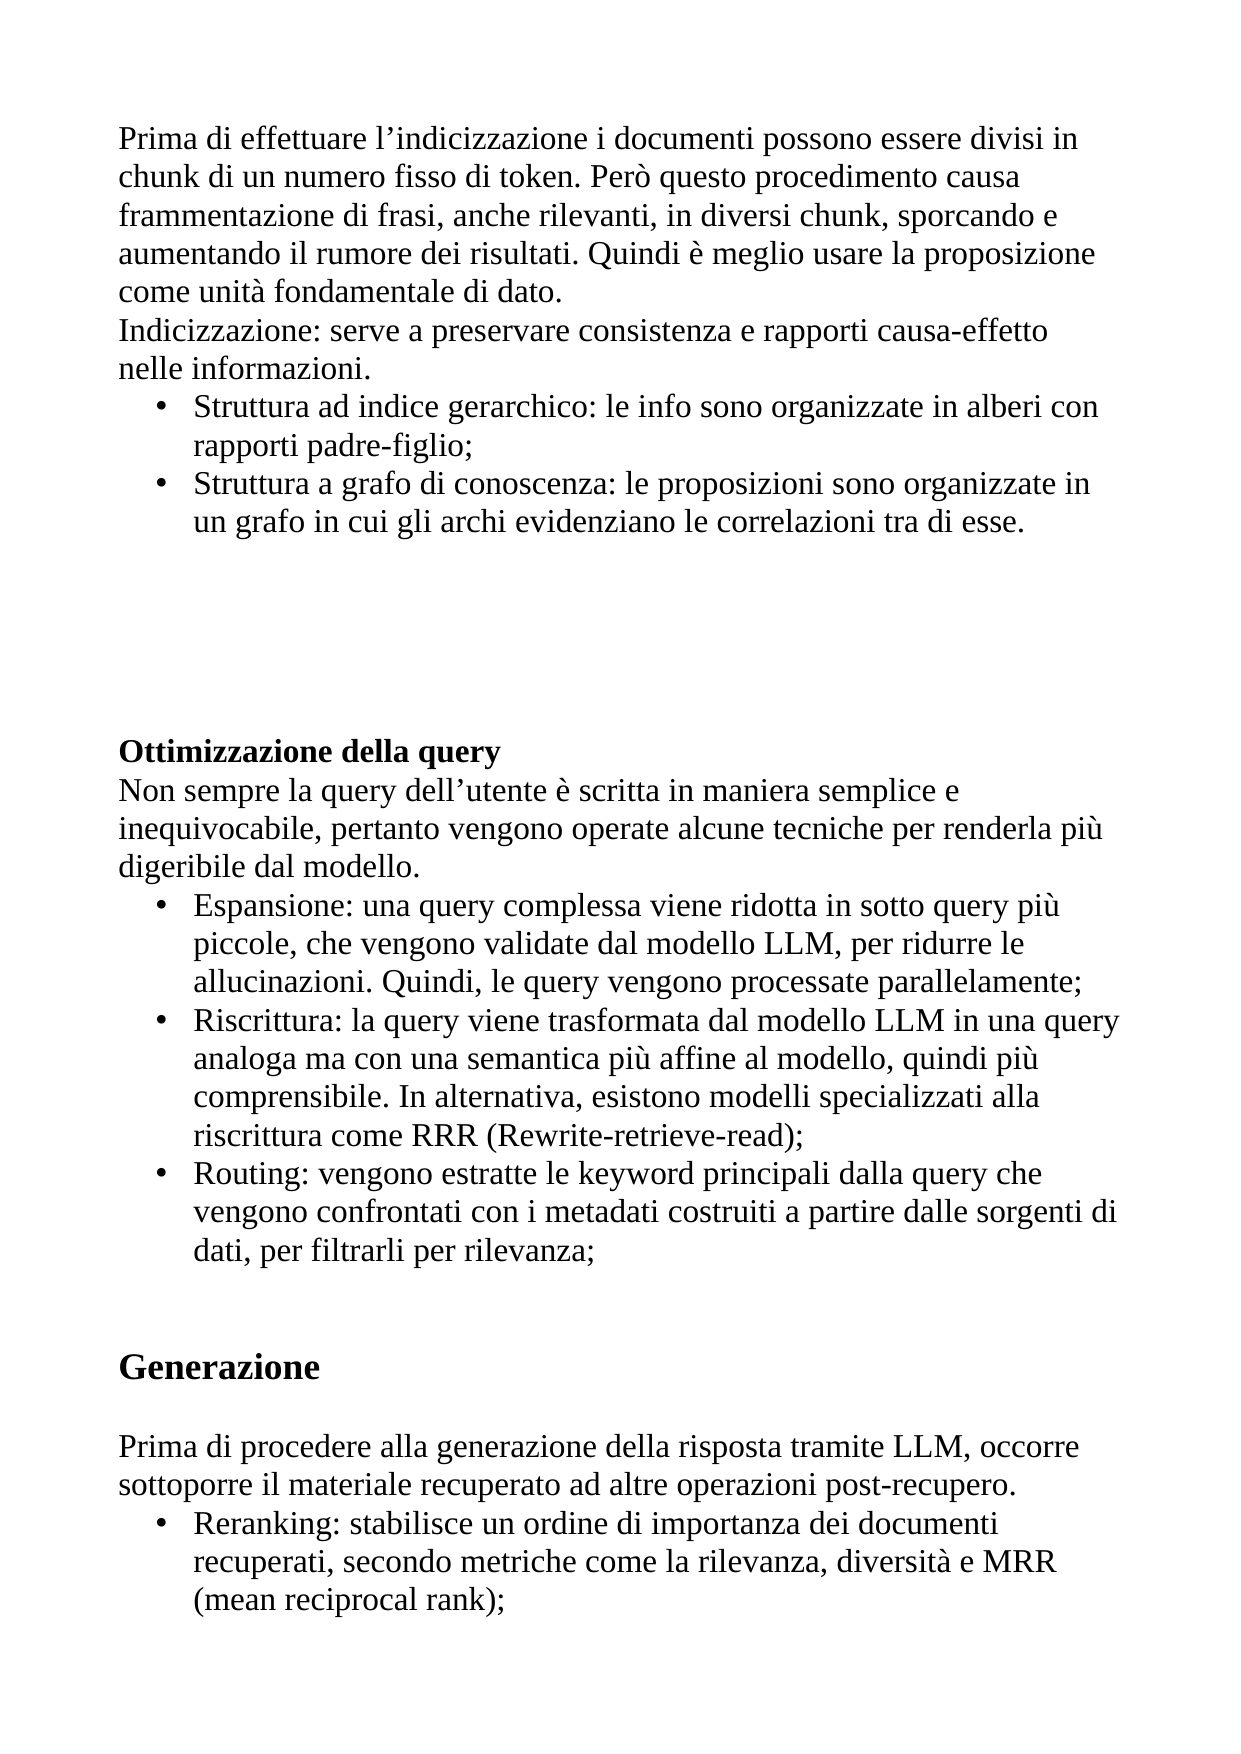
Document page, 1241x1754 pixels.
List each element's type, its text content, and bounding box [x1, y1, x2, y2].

list Struttura ad indice gerarchico: le info sono organizzate in alberi con rapporti padre-figlio; [156, 386, 1122, 463]
list Routing: vengono estratte le keyword principali dalla query che vengono confrontati con i metadati costruiti a partire dalle sorgenti di dati, per filtrarli per rilevanza; [156, 1153, 1122, 1268]
list Reranking: stabilisce un ordine di importanza dei documenti recuperati, secondo metriche come la rilevanza, diversità e MRR (mean reciprocal rank); [156, 1503, 1122, 1618]
list Riscrittura: la query viene trasformata dal modello LLM in una query analoga ma con una semantica più affine al modello, quindi più comprensibile. In alternativa, esistono modelli specializzati alla riscrittura come RRR (Rewrite-retrieve-read); [156, 1000, 1122, 1153]
text Indicizzazione: serve a preservare consistenza e rapporti causa-effetto nelle informazioni. [118, 310, 1122, 386]
text Prima di effettuare l’indicizzazione i documenti possono essere divisi in chunk di un numero fisso di token. Però questo procedimento causa frammentazione di frasi, anche rilevanti, in diversi chunk, sporcando e aumentando il rumore dei risultati. Quindi è meglio usare la proposizione come unità fondamentale di dato. [118, 118, 1122, 310]
text Generazione [118, 1345, 1122, 1388]
list Struttura a grafo di conoscenza: le proposizioni sono organizzate in un grafo in cui gli archi evidenziano le correlazioni tra di esse. [156, 463, 1122, 540]
text Non sempre la query dell’utente è scritta in maniera semplice e inequivocabile, pertanto vengono operate alcune tecniche per renderla più digeribile dal modello. [118, 770, 1122, 885]
text Ottimizzazione della query [118, 731, 1122, 770]
list Espansione: una query complessa viene ridotta in sotto query più piccole, che vengono validate dal modello LLM, per ridurre le allucinazioni. Quindi, le query vengono processate parallelamente; [156, 885, 1122, 1000]
text Prima di procedere alla generazione della risposta tramite LLM, occorre sottoporre il materiale recuperato ad altre operazioni post-recupero. [118, 1426, 1122, 1503]
